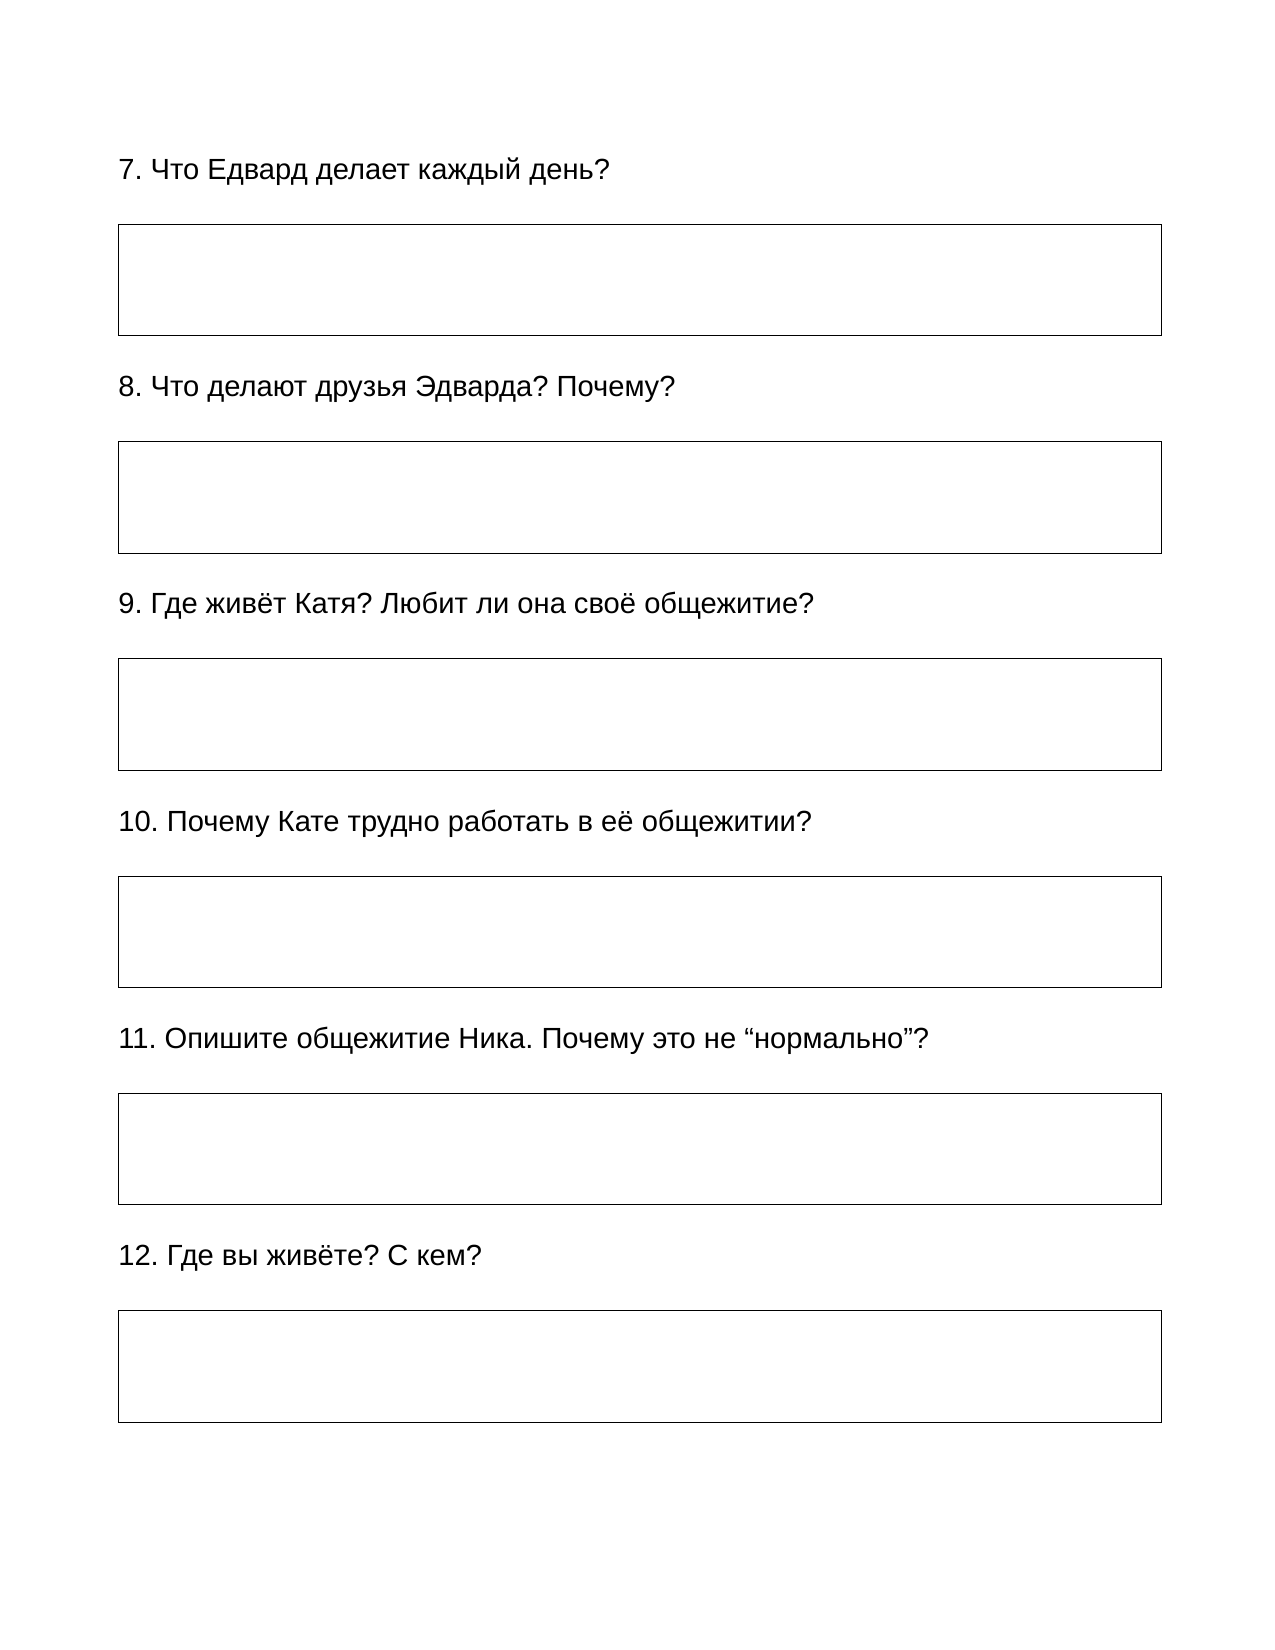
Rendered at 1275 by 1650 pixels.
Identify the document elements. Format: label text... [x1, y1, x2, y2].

text 12. Где вы живёте? С кем? [118, 1238, 1157, 1310]
text 9. Где живёт Катя? Любит ли она своё общежитие? [118, 586, 1157, 658]
text 10. Почему Кате трудно работать в её общежитии? [118, 803, 1157, 876]
text 11. Опишите общежитие Ника. Почему это не “нормально”? [118, 1021, 1157, 1093]
text 7. Что Едвард делает каждый день? [118, 152, 1157, 224]
text 8. Что делают друзья Эдварда? Почему? [118, 369, 1157, 441]
